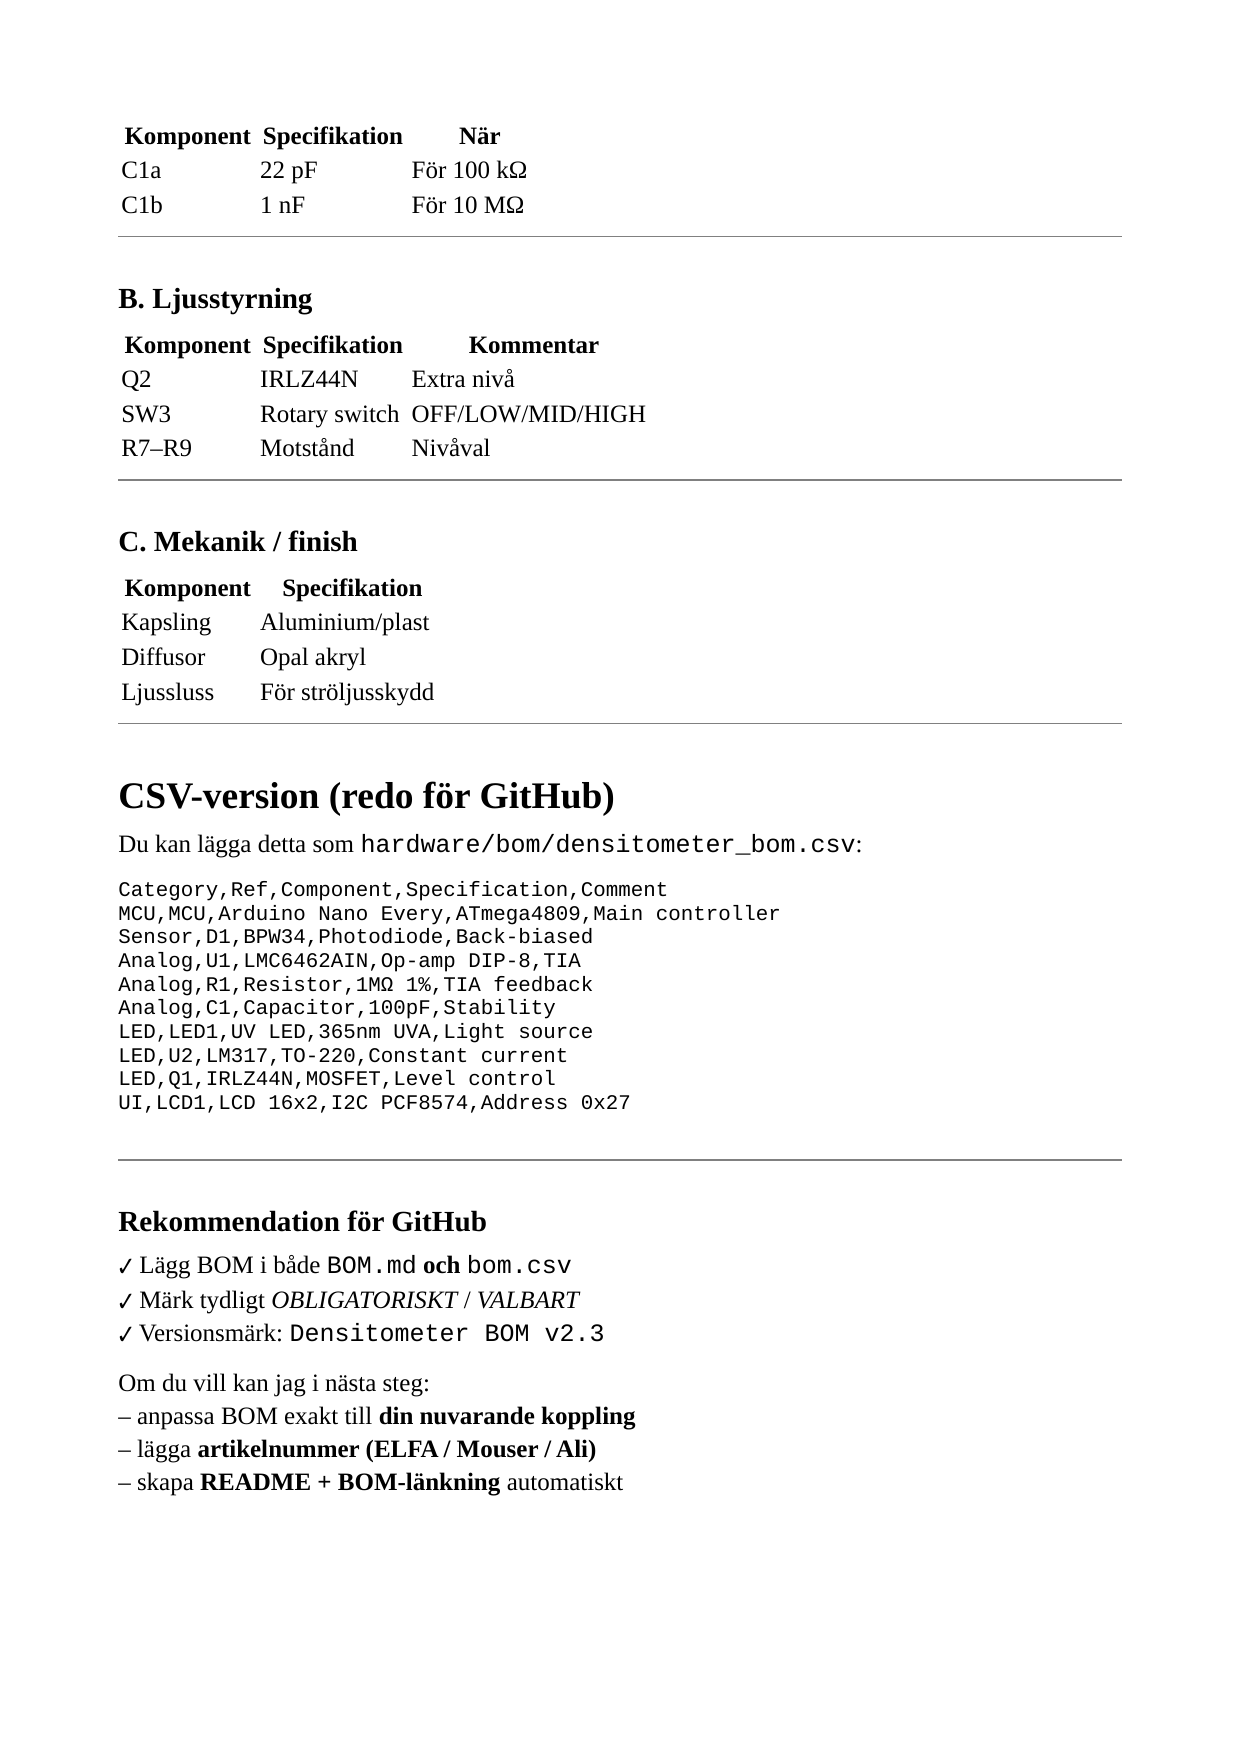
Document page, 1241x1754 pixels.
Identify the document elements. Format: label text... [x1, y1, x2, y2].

table_header Specifikation [257, 327, 408, 361]
table_cell 1 nF [257, 187, 408, 222]
table_header Komponent [118, 570, 257, 604]
text Analog,C1,Capacitor,100pF,Stability [118, 997, 1122, 1021]
subtitle CSV-version (redo för GitHub) [118, 773, 1122, 817]
table_cell 22 pF [257, 153, 408, 187]
table_header Specifikation [257, 570, 447, 604]
text Om du vill kan jag i nästa steg: – anpassa BOM exakt till din nuvarande koppling – lägga artikelnummer (ELFA / Mouser / Ali) – skapa README + BOM-länkning automatiskt [118, 1368, 1122, 1496]
table_cell SW3 [118, 396, 257, 431]
table_cell För 100 kΩ [409, 153, 551, 187]
table_cell Ljussluss [118, 674, 257, 708]
text MCU,MCU,Arduino Nano Every,ATmega4809,Main controller [118, 903, 1122, 926]
text LED,Q1,IRLZ44N,MOSFET,Level control [118, 1068, 1122, 1092]
table_cell Opal akryl [257, 639, 447, 674]
text UI,LCD1,LCD 16x2,I2C PCF8574,Address 0x27 [118, 1092, 1122, 1116]
table_cell För 10 MΩ [409, 187, 551, 222]
table_cell För ströljusskydd [257, 674, 447, 708]
subtitle B. Ljusstyrning [118, 281, 1122, 314]
table_cell Aluminium/plast [257, 605, 447, 639]
text Category,Ref,Component,Specification,Comment [118, 879, 1122, 903]
table_header Specifikation [257, 118, 408, 153]
table_cell R7–R9 [118, 431, 257, 465]
text Analog,U1,LMC6462AIN,Op-amp DIP-8,TIA [118, 950, 1122, 974]
table_header När [409, 118, 551, 153]
text Analog,R1,Resistor,1MΩ 1%,TIA feedback [118, 974, 1122, 997]
subtitle C. Mekanik / finish [118, 524, 1122, 557]
text ✔ Lägg BOM i både BOM.md och bom.csv ✔ Märk tydligt OBLIGATORISKT / VALBART ✔ Versionsmärk: Densitometer BOM v2.3 [118, 1250, 1122, 1349]
table_cell C1b [118, 187, 257, 222]
table_cell Rotary switch [257, 396, 408, 431]
table_cell Motstånd [257, 431, 408, 465]
subtitle Rekommendation för GitHub [118, 1204, 1122, 1237]
table_cell IRLZ44N [257, 361, 408, 396]
table_header Komponent [118, 118, 257, 153]
table_cell Kapsling [118, 605, 257, 639]
table_cell OFF/LOW/MID/HIGH [409, 396, 659, 431]
table_cell Extra nivå [409, 361, 659, 396]
table_cell Diffusor [118, 639, 257, 674]
table_cell Q2 [118, 361, 257, 396]
table_cell Nivåval [409, 431, 659, 465]
text LED,LED1,UV LED,365nm UVA,Light source [118, 1021, 1122, 1044]
table_header Kommentar [409, 327, 659, 361]
text LED,U2,LM317,TO-220,Constant current [118, 1044, 1122, 1068]
text Du kan lägga detta som hardware/bom/densitometer_bom.csv: [118, 829, 1122, 860]
table_cell C1a [118, 153, 257, 187]
text Sensor,D1,BPW34,Photodiode,Back-biased [118, 926, 1122, 950]
table_header Komponent [118, 327, 257, 361]
